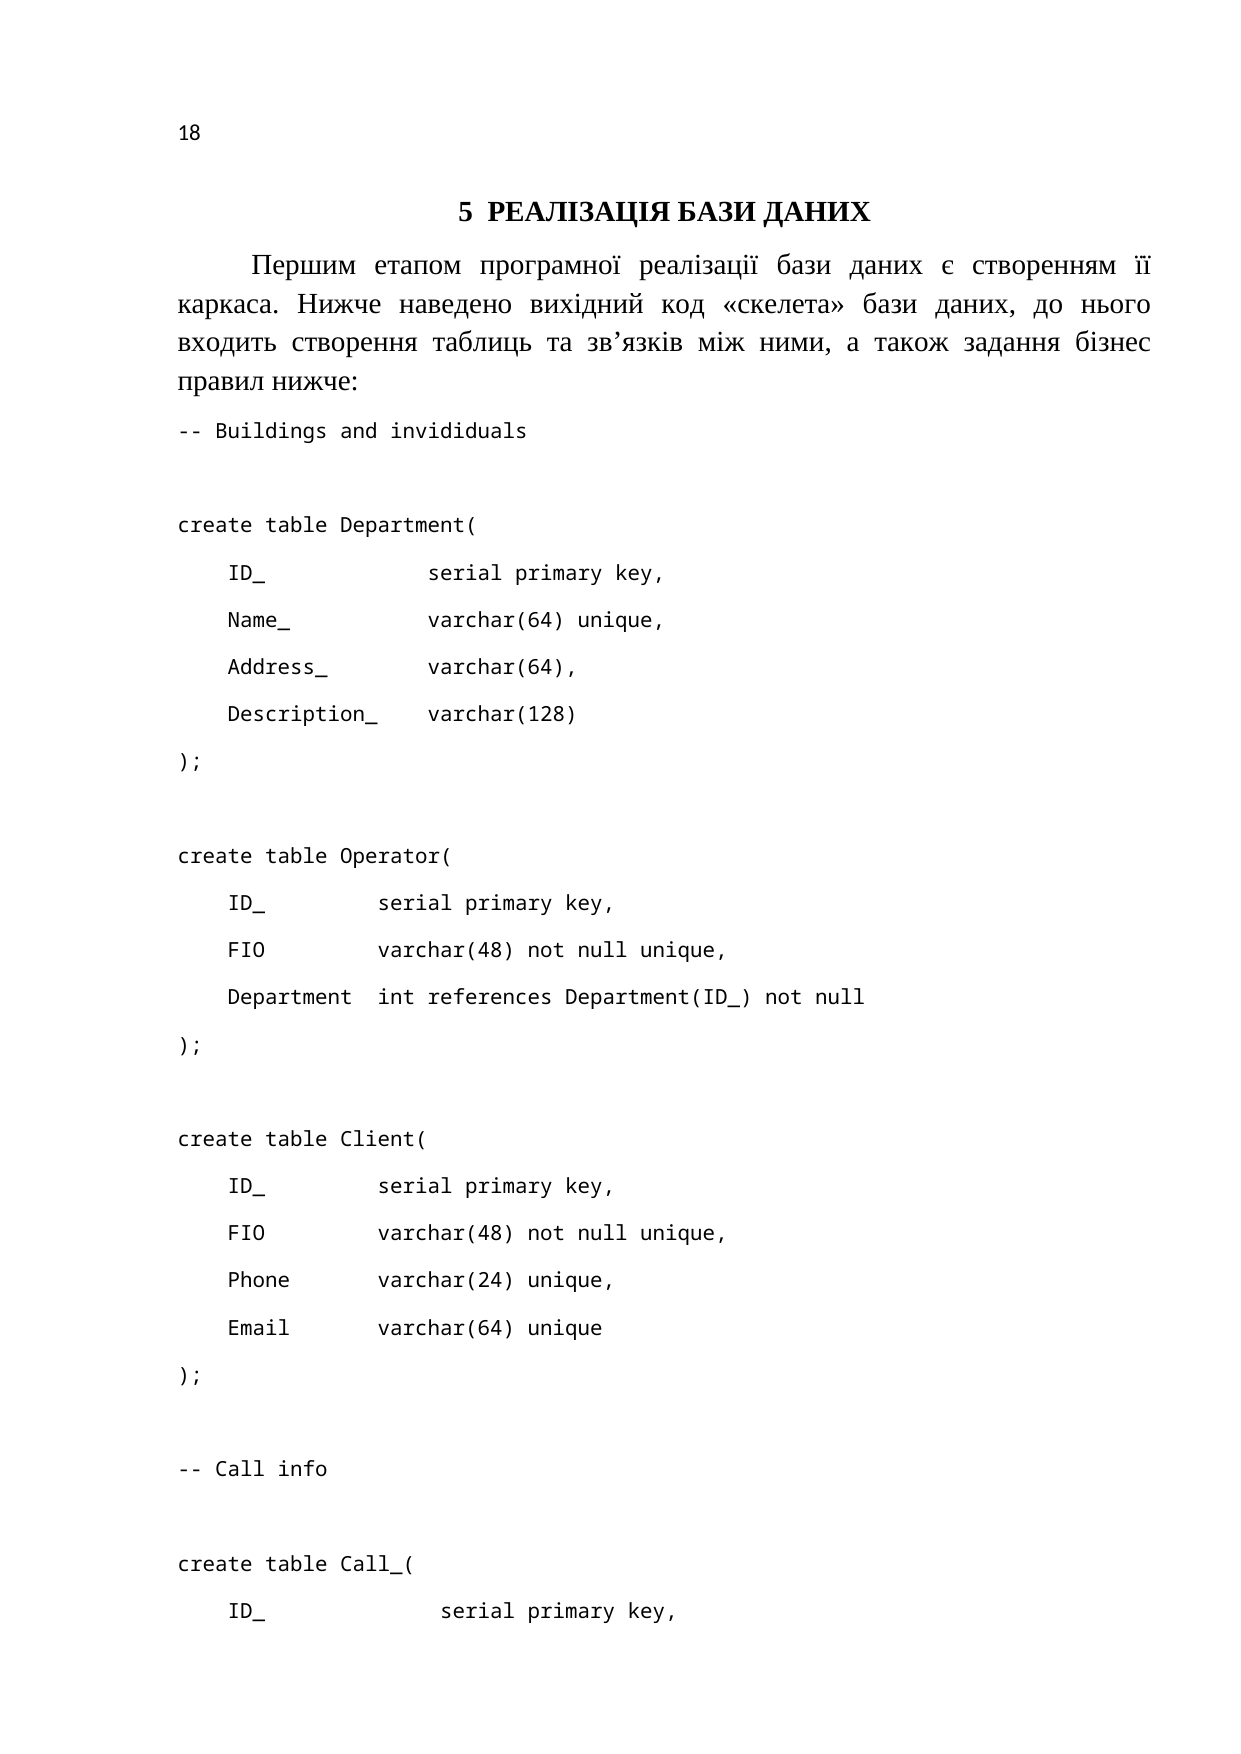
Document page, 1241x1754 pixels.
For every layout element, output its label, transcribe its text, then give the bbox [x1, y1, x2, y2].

text -- Buildings and invididuals [177, 416, 1152, 445]
text ID_ serial primary key, [177, 558, 1152, 586]
text -- Call info [177, 1454, 1152, 1483]
text FIO varchar(48) not null unique, [177, 1218, 1152, 1247]
text Department int references Department(ID_) not null [177, 982, 1152, 1011]
text create table Client( [177, 1124, 1152, 1152]
text Першим етапом програмної реалізації бази даних є створенням її каркаса. Нижче наведено вихідний код «скелета» бази даних, до нього входить створення таблиць та зв’язків між ними, а також задання бізнес правил нижче: [177, 247, 1152, 397]
text Email varchar(64) unique [177, 1313, 1152, 1341]
text create table Call_( [177, 1549, 1152, 1577]
text ); [177, 1360, 1152, 1388]
text ); [177, 1030, 1152, 1058]
text create table Operator( [177, 841, 1152, 869]
text FIO varchar(48) not null unique, [177, 935, 1152, 964]
text ID_ serial primary key, [177, 1171, 1152, 1200]
text Address_ varchar(64), [177, 652, 1152, 681]
text create table Department( [177, 511, 1152, 539]
text ID_ serial primary key, [177, 888, 1152, 917]
text ); [177, 747, 1152, 775]
text ID_ serial primary key, [177, 1596, 1152, 1624]
text Name_ varchar(64) unique, [177, 605, 1152, 633]
text Description_ varchar(128) [177, 699, 1152, 728]
text Phone varchar(24) unique, [177, 1266, 1152, 1294]
text 5 РЕАЛІЗАЦІЯ БАЗИ ДАНИХ [177, 194, 1152, 228]
